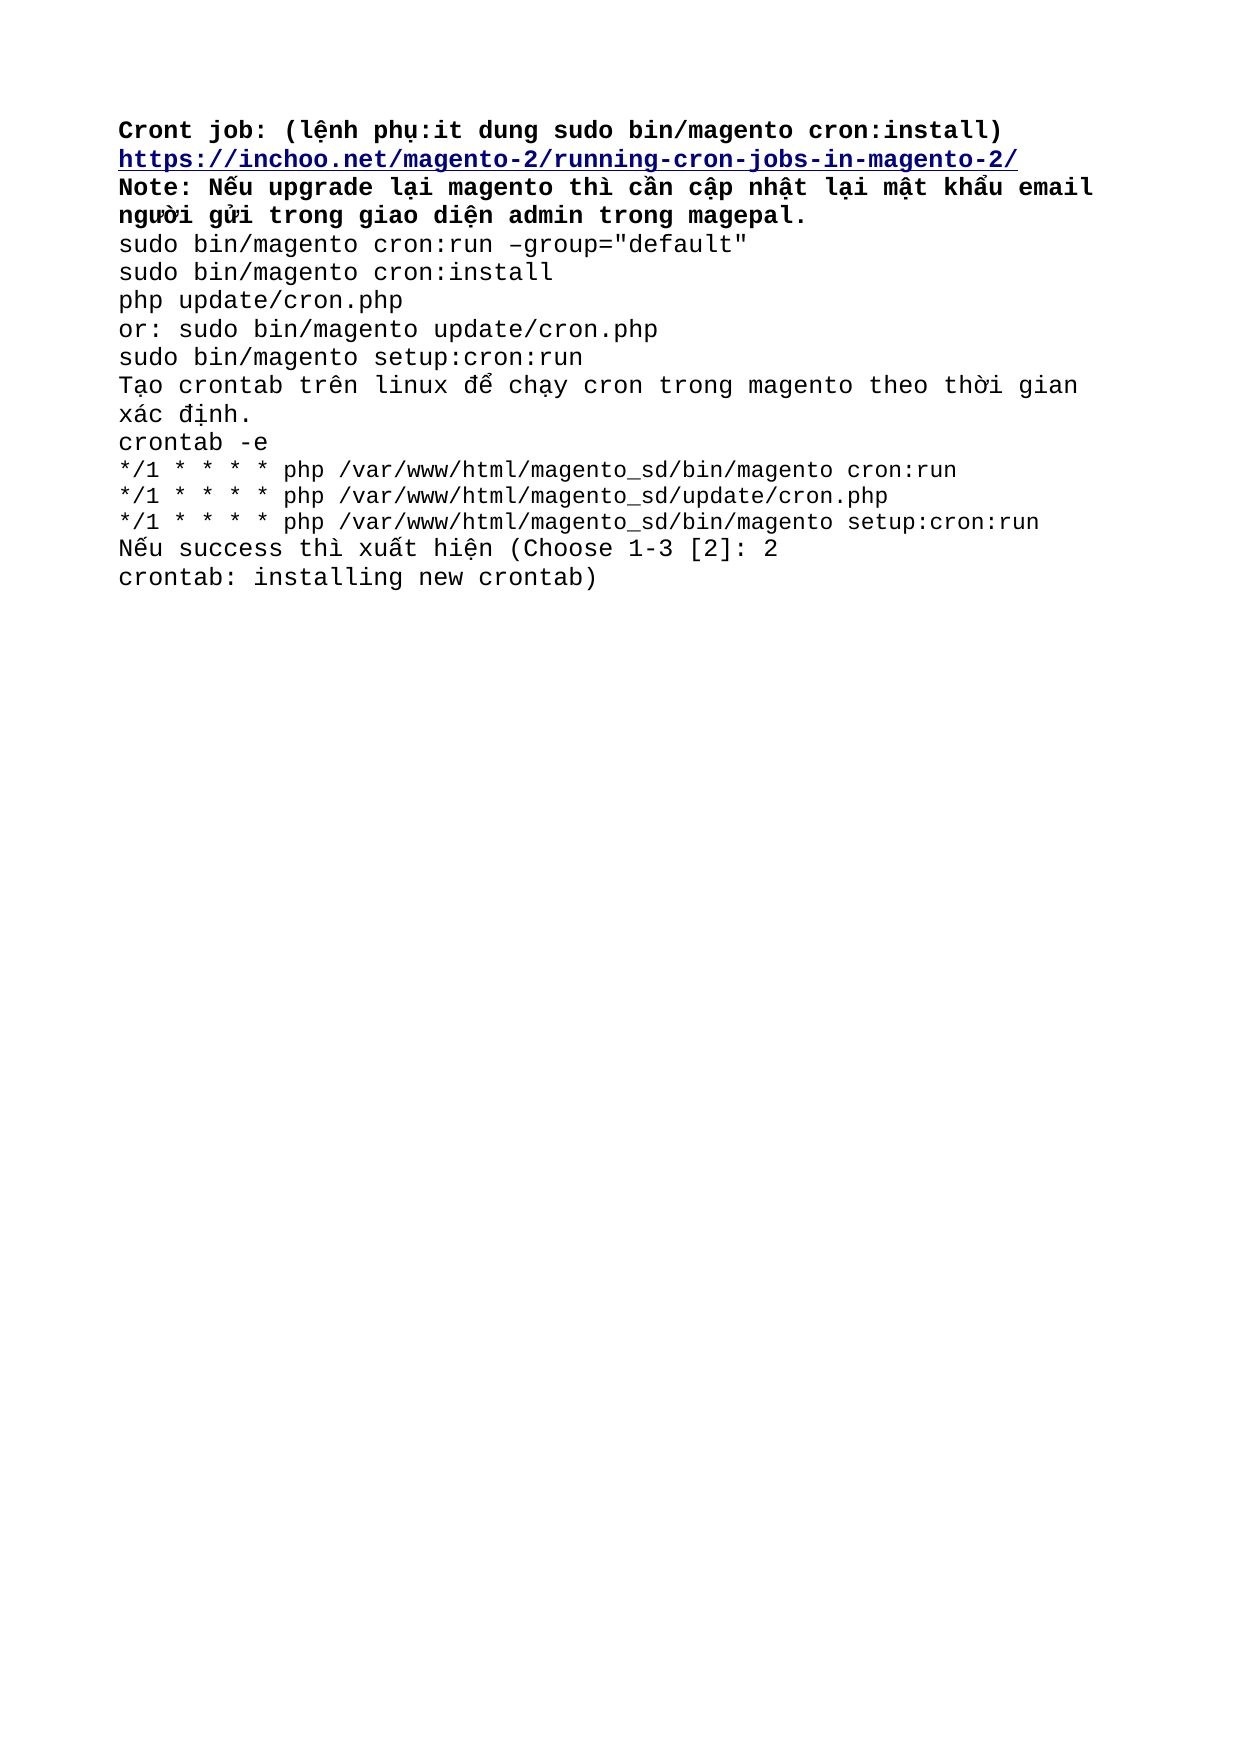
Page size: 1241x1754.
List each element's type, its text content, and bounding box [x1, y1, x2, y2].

text https://inchoo.net/magento-2/running-cron-jobs-in-magento-2/ [118, 146, 1122, 175]
text crontab: installing new crontab) [118, 564, 1122, 593]
text Tạo crontab trên linux để chạy cron trong magento theo thời gian xác định. [118, 373, 1122, 430]
text php update/cron.php [118, 288, 1122, 316]
text Note: Nếu upgrade lại magento thì cần cập nhật lại mật khẩu email người gửi trong giao diện admin trong magepal. [118, 175, 1122, 231]
text */1 * * * * php /var/www/html/magento_sd/update/cron.php [118, 484, 1122, 510]
text crontab -e [118, 430, 1122, 458]
text Nếu success thì xuất hiện (Choose 1-3 [2]: 2 [118, 536, 1122, 564]
text sudo bin/magento cron:install [118, 260, 1122, 288]
text sudo bin/magento setup:cron:run [118, 345, 1122, 373]
text sudo bin/magento cron:run –group="default" [118, 231, 1122, 260]
text */1 * * * * php /var/www/html/magento_sd/bin/magento cron:run [118, 458, 1122, 484]
text */1 * * * * php /var/www/html/magento_sd/bin/magento setup:cron:run [118, 510, 1122, 536]
text Cront job: (lệnh phụ:it dung sudo bin/magento cron:install) [118, 118, 1122, 146]
text or: sudo bin/magento update/cron.php [118, 316, 1122, 345]
